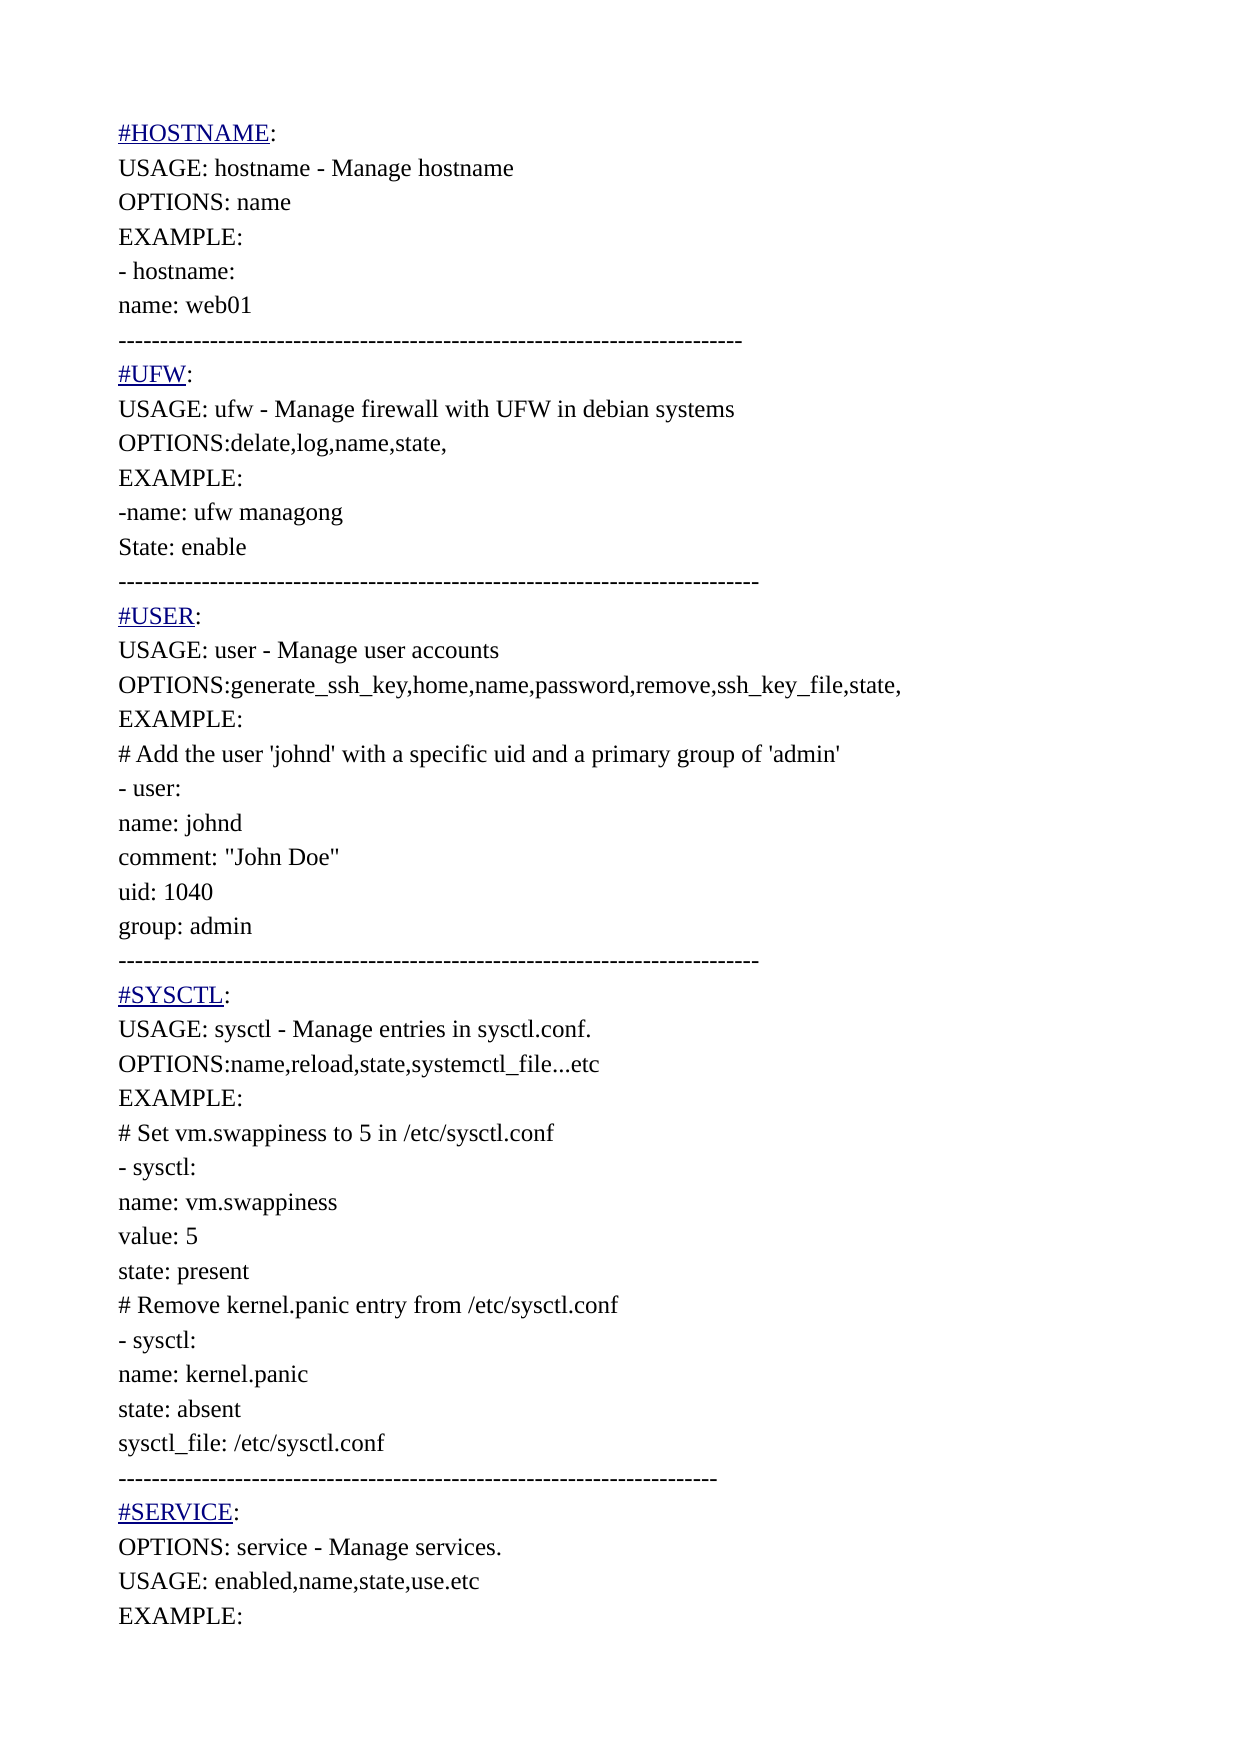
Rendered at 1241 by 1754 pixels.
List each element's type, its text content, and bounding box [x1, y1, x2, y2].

text #HOSTNAME: USAGE: hostname - Manage hostname OPTIONS: name EXAMPLE: - hostname: name: web01 --------------------------------------------------------------------------- #UFW: USAGE: ufw - Manage firewall with UFW in debian systems OPTIONS:delate,log,name,state, EXAMPLE: -name: ufw managong State: enable ----------------------------------------------------------------------------- #USER: USAGE: user - Manage user accounts OPTIONS:generate_ssh_key,home,name,password,remove,ssh_key_file,state, EXAMPLE: # Add the user 'johnd' with a specific uid and a primary group of 'admin' - user: name: johnd comment: "John Doe" uid: 1040 group: admin ----------------------------------------------------------------------------- #SYSCTL: USAGE: sysctl - Manage entries in sysctl.conf. OPTIONS:name,reload,state,systemctl_file...etc EXAMPLE: # Set vm.swappiness to 5 in /etc/sysctl.conf - sysctl: name: vm.swappiness value: 5 state: present # Remove kernel.panic entry from /etc/sysctl.conf - sysctl: name: kernel.panic state: absent sysctl_file: /etc/sysctl.conf ------------------------------------------------------------------------ #SERVICE: OPTIONS: service - Manage services. USAGE: enabled,name,state,use.etc EXAMPLE: [118, 118, 1122, 1629]
